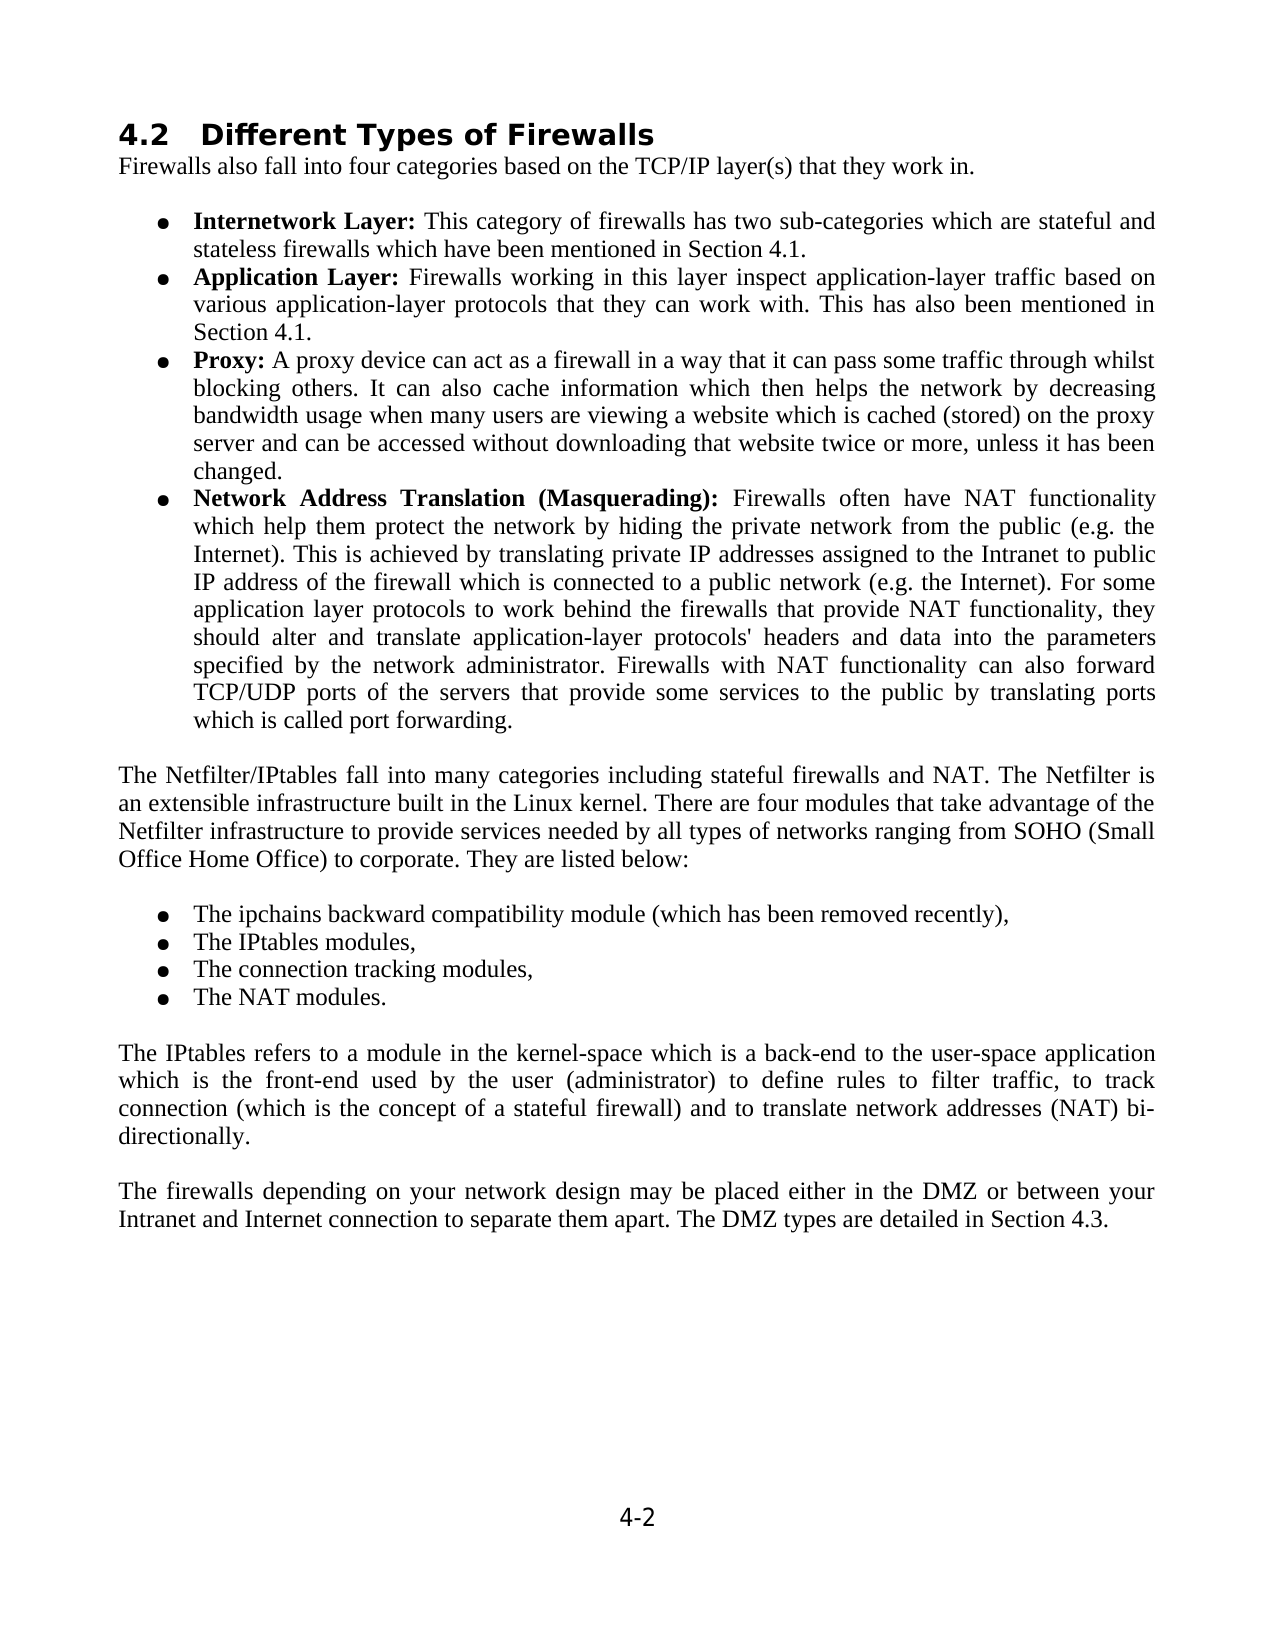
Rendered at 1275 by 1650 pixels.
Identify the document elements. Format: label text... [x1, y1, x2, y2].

list The NAT modules. [156, 983, 1157, 1011]
list Network Address Translation (Masquerading): Firewalls often have NAT functionality which help them protect the network by hiding the private network from the public (e.g. the Internet). This is achieved by translating private IP addresses assigned to the Intranet to public IP address of the firewall which is connected to a public network (e.g. the Internet). For some application layer protocols to work behind the firewalls that provide NAT functionality, they should alter and translate application-layer protocols' headers and data into the parameters specified by the network administrator. Firewalls with NAT functionality can also forward TCP/UDP ports of the servers that provide some services to the public by translating ports which is called port forwarding. [156, 484, 1157, 734]
list The ipchains backward compatibility module (which has been removed recently), [156, 900, 1157, 928]
list Internetwork Layer: This category of firewalls has two sub-categories which are stateful and stateless firewalls which have been mentioned in Section 4.1. [156, 207, 1157, 263]
text The IPtables refers to a module in the kernel-space which is a back-end to the user-space application which is the front-end used by the user (administrator) to define rules to filter traffic, to track connection (which is the concept of a stateful firewall) and to translate network addresses (NAT) bi-directionally. [118, 1039, 1157, 1149]
list The IPtables modules, [156, 928, 1157, 956]
list Application Layer: Firewalls working in this layer inspect application-layer traffic based on various application-layer protocols that they can work with. This has also been mentioned in Section 4.1. [156, 263, 1157, 346]
text 4.2 Different Types of Firewalls [118, 118, 1157, 152]
list The connection tracking modules, [156, 956, 1157, 983]
text Firewalls also fall into four categories based on the TCP/IP layer(s) that they work in. [118, 152, 1157, 180]
text The firewalls depending on your network design may be placed either in the DMZ or between your Intranet and Internet connection to separate them apart. The DMZ types are detailed in Section 4.3. [118, 1177, 1157, 1233]
text The Netfilter/IPtables fall into many categories including stateful firewalls and NAT. The Netfilter is an extensible infrastructure built in the Linux kernel. There are four modules that take advantage of the Netfilter infrastructure to provide services needed by all types of networks ranging from SOHO (Small Office Home Office) to corporate. They are listed below: [118, 762, 1157, 872]
list Proxy: A proxy device can act as a firewall in a way that it can pass some traffic through whilst blocking others. It can also cache information which then helps the network by decreasing bandwidth usage when many users are viewing a website which is cached (stored) on the proxy server and can be accessed without downloading that website twice or more, unless it has been changed. [156, 346, 1157, 484]
